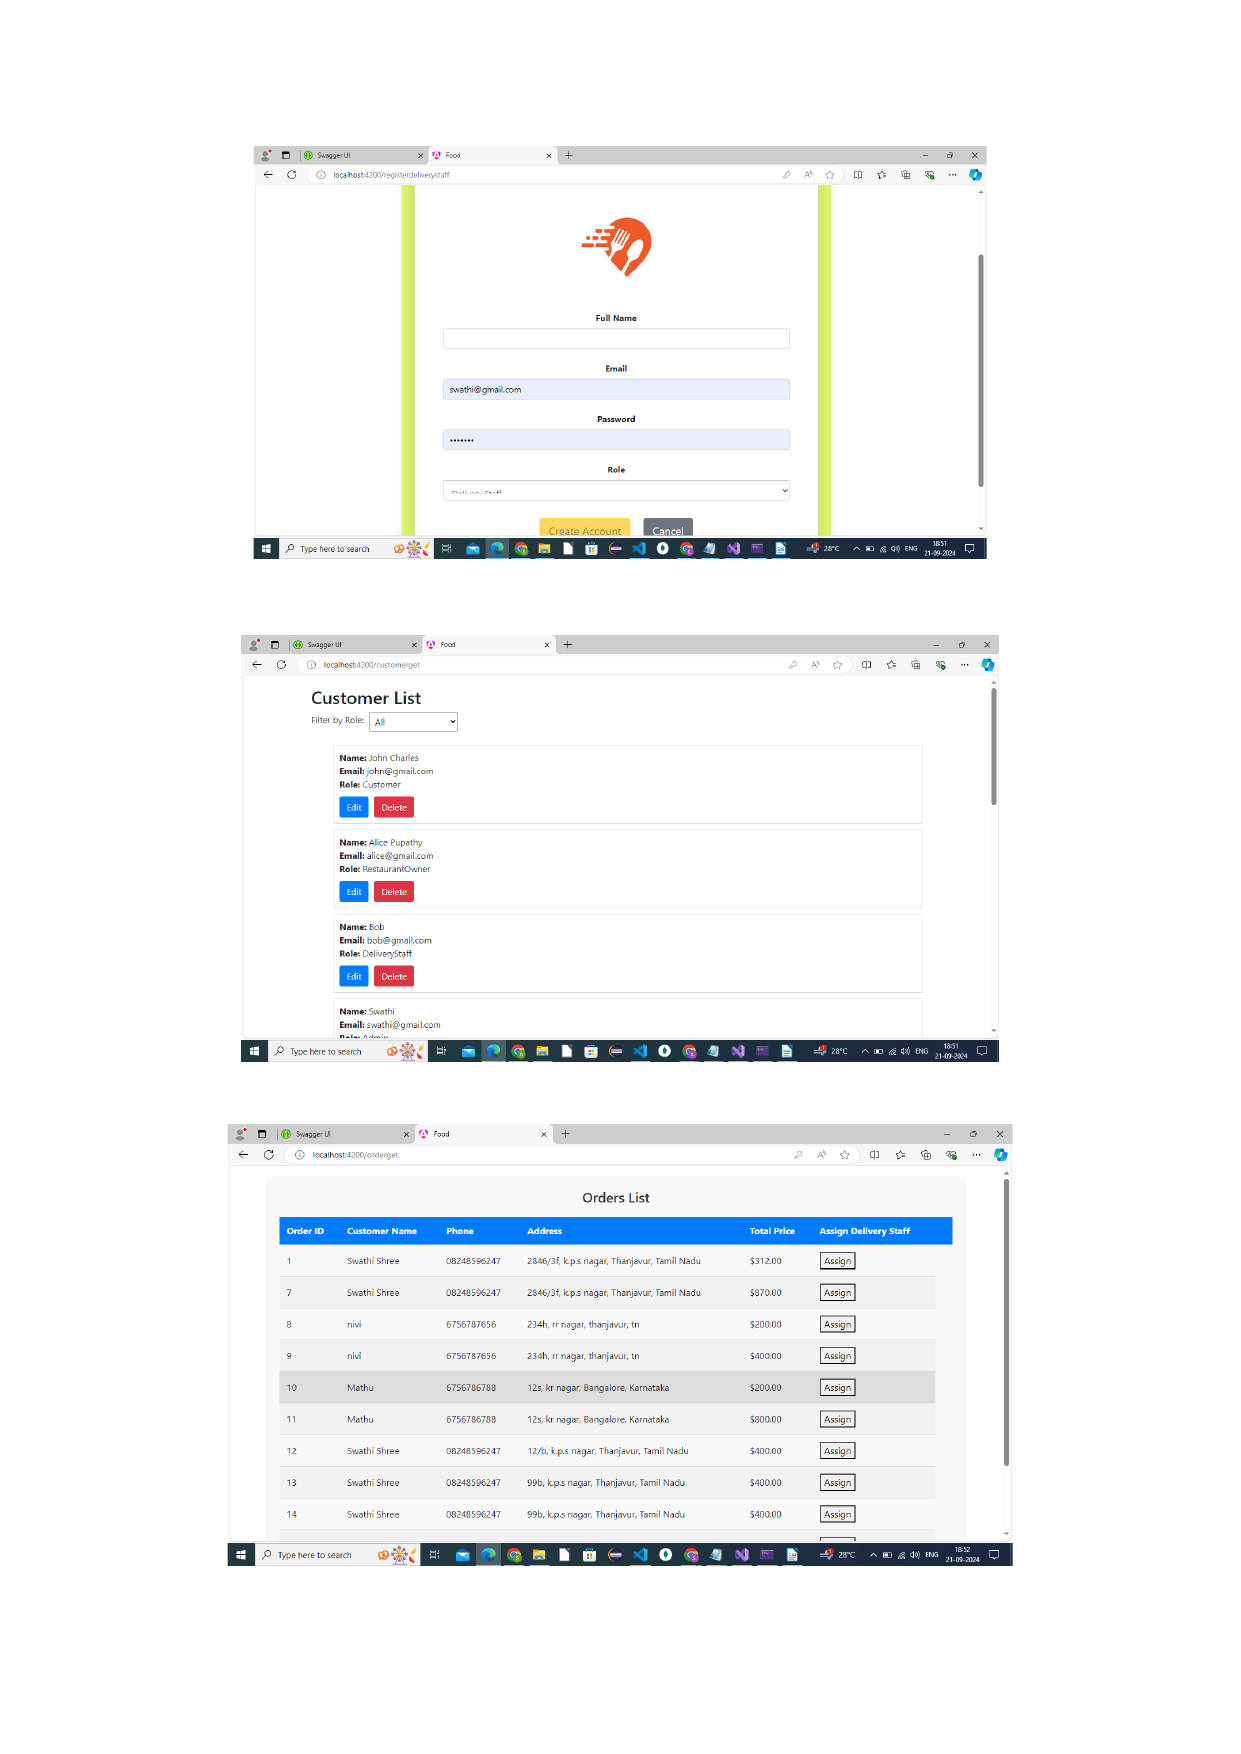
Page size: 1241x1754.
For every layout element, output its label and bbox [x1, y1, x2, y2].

picture [241, 635, 999, 1062]
picture [227, 1124, 1013, 1566]
picture [253, 146, 987, 559]
